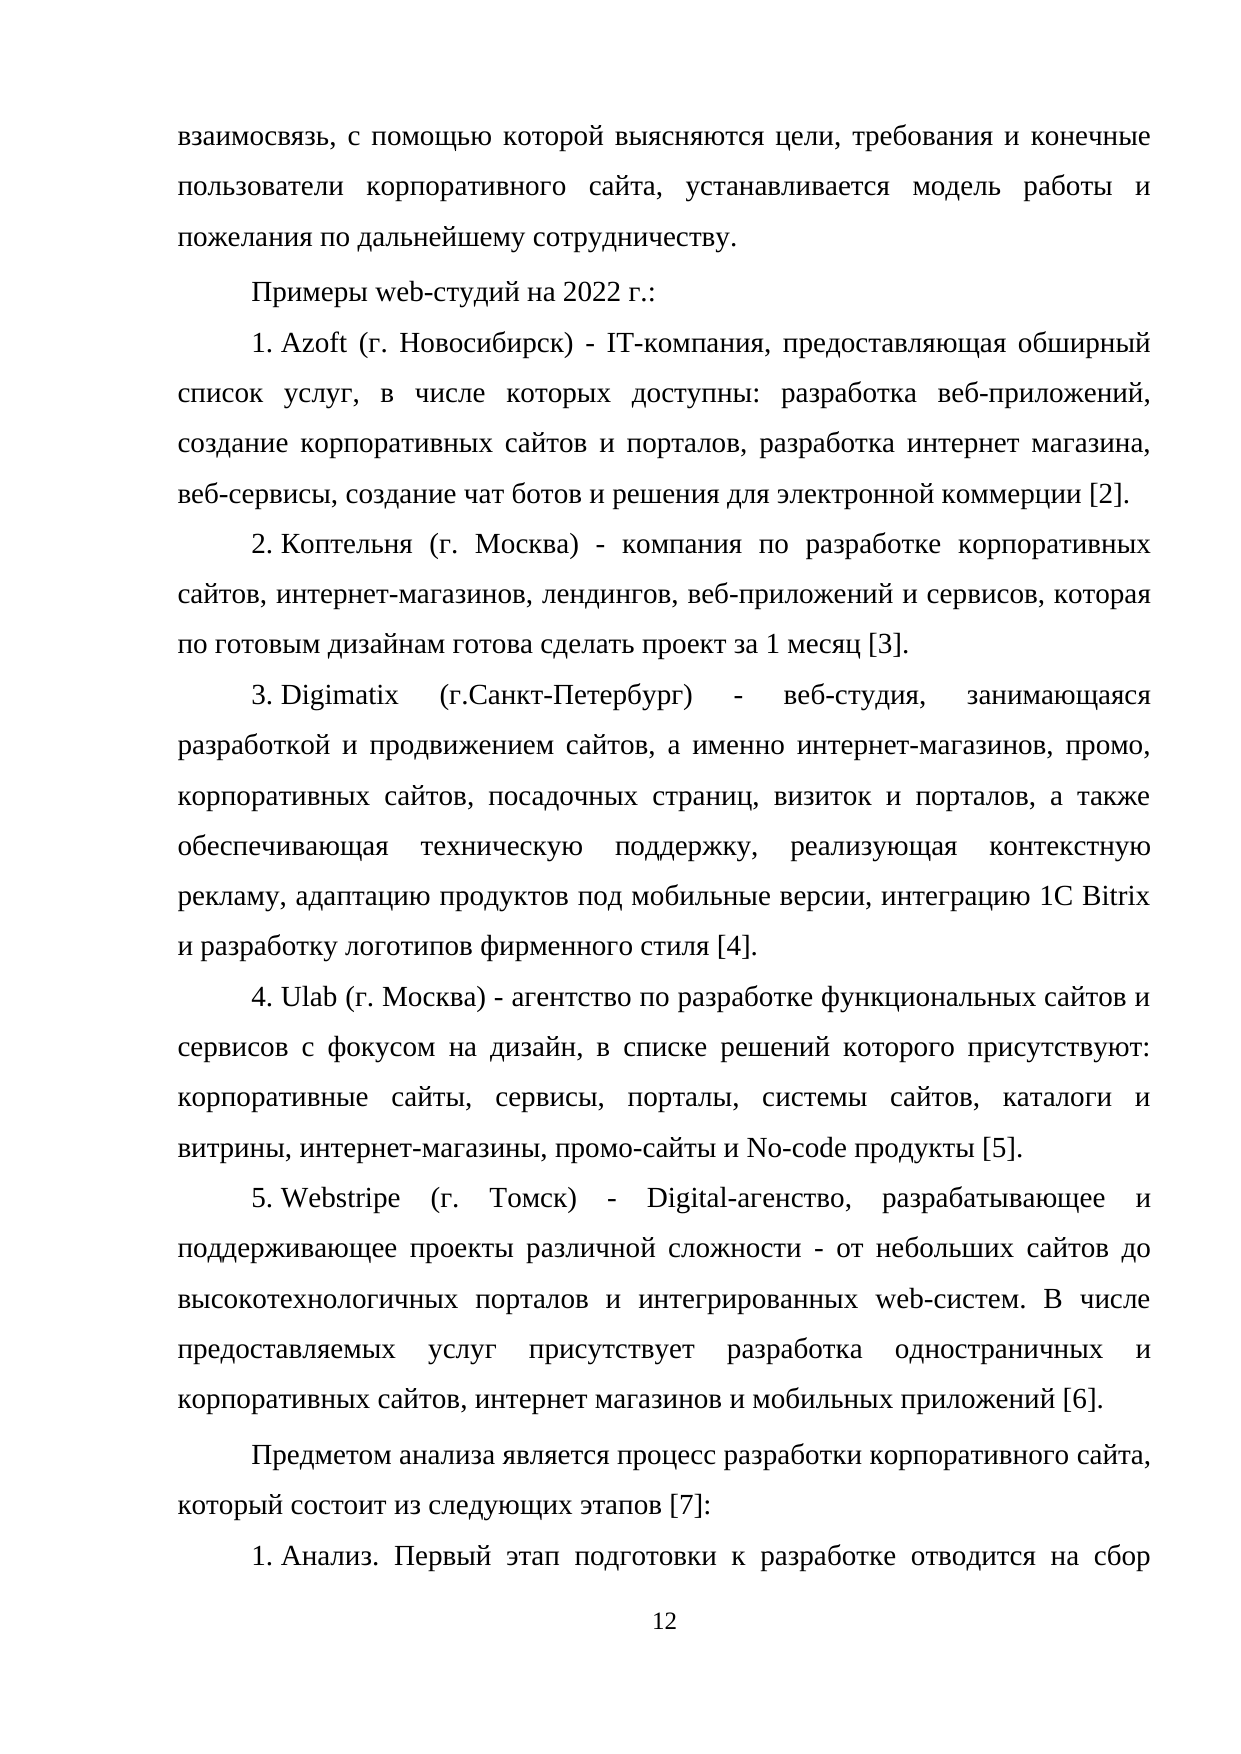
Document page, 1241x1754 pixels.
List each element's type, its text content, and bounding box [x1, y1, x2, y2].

list Azoft (г. Новосибирск) - IT-компания, предоставляющая обширный список услуг, в числе которых доступны: разработка веб-приложений, создание корпоративных сайтов и порталов, разработка интернет магазина, веб-сервисы, создание чат ботов и решения для электронной коммерции [2]. [177, 325, 1152, 509]
list Ulab (г. Москва) - агентство по разработке функциональных сайтов и сервисов с фокусом на дизайн, в списке решений которого присутствуют: корпоративные сайты, сервисы, порталы, системы сайтов, каталоги и витрины, интернет-магазины, промо-сайты и No-code продукты [5]. [177, 979, 1152, 1163]
list Анализ. Первый этап подготовки к разработке отводится на сбор [177, 1538, 1152, 1571]
text Примеры web-студий на 2022 г.: [177, 274, 1152, 308]
text Предметом анализа является процесс разработки корпоративного сайта, который состоит из следующих этапов [7]: [177, 1437, 1152, 1521]
list Коптельня (г. Москва) - компания по разработке корпоративных сайтов, интернет-магазинов, лендингов, веб-приложений и сервисов, которая по готовым дизайнам готова сделать проект за 1 месяц [3]. [177, 526, 1152, 660]
text взаимосвязь, с помощью которой выясняются цели, требования и конечные пользователи корпоративного сайта, устанавливается модель работы и пожелания по дальнейшему сотрудничеству. [177, 118, 1152, 252]
list Webstripe (г. Томск) - Digital-агенство, разрабатывающее и поддерживающее проекты различной сложности - от небольших сайтов до высокотехнологичных порталов и интегрированных web-систем. В числе предоставляемых услуг присутствует разработка одностраничных и корпоративных сайтов, интернет магазинов и мобильных приложений [6]. [177, 1180, 1152, 1415]
list Digimatix (г.Санкт-Петербург) - веб-студия, занимающаяся разработкой и продвижением сайтов, а именно интернет-магазинов, промо, корпоративных сайтов, посадочных страниц, визиток и порталов, а также обеспечивающая техническую поддержку, реализующая контекстную рекламу, адаптацию продуктов под мобильные версии, интеграцию 1C Bitrix и разработку логотипов фирменного стиля [4]. [177, 677, 1152, 962]
